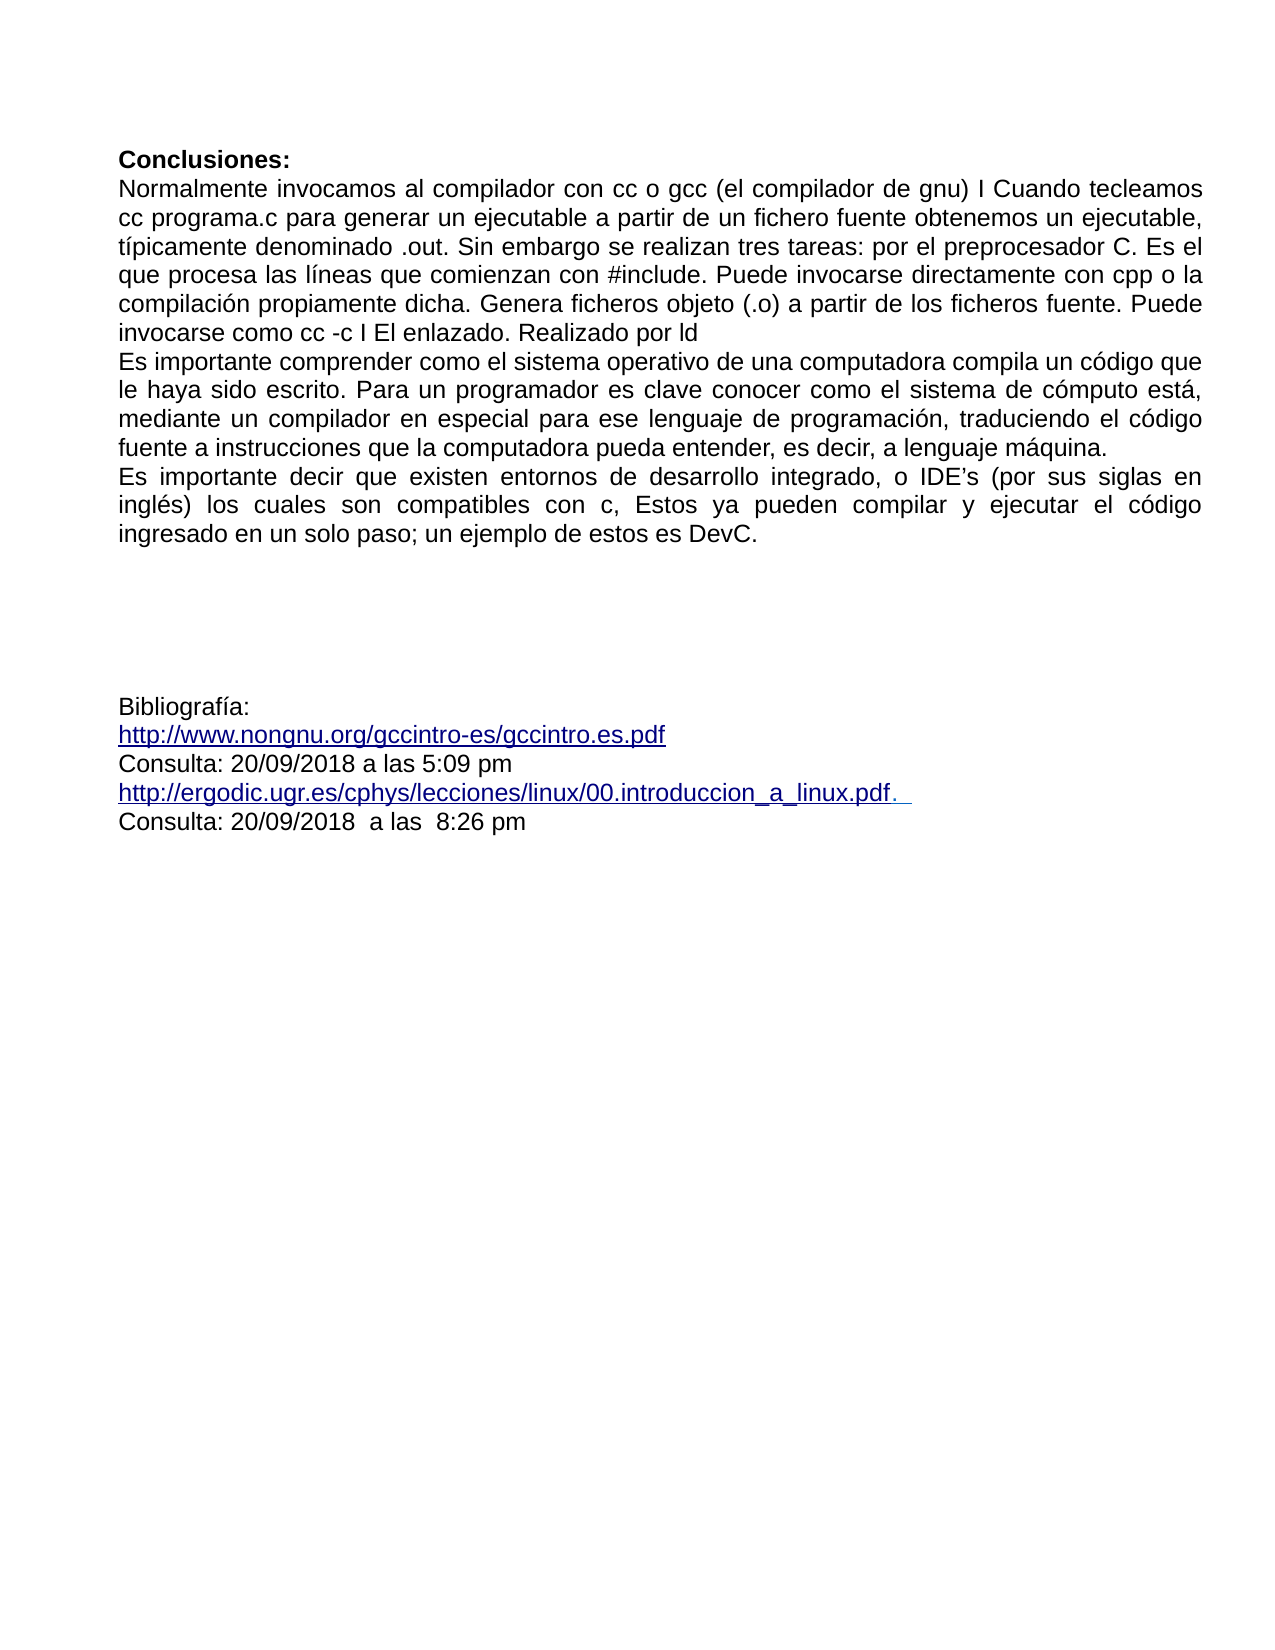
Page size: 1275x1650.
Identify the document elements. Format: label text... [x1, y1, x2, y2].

text http://ergodic.ugr.es/cphys/lecciones/linux/00.introduccion_a_linux.pdf. [118, 778, 1205, 807]
text Normalmente invocamos al compilador con cc o gcc (el compilador de gnu) I Cuando tecleamos cc programa.c para generar un ejecutable a partir de un fichero fuente obtenemos un ejecutable, típicamente denominado .out. Sin embargo se realizan tres tareas: por el preprocesador C. Es el que procesa las líneas que comienzan con #include. Puede invocarse directamente con cpp o la compilación propiamente dicha. Genera ficheros objeto (.o) a partir de los ficheros fuente. Puede invocarse como cc -c I El enlazado. Realizado por ld [118, 174, 1205, 347]
text Es importante decir que existen entornos de desarrollo integrado, o IDE’s (por sus siglas en inglés) los cuales son compatibles con c, Estos ya pueden compilar y ejecutar el código ingresado en un solo paso; un ejemplo de estos es DevC. [118, 462, 1205, 548]
text Es importante comprender como el sistema operativo de una computadora compila un código que le haya sido escrito. Para un programador es clave conocer como el sistema de cómputo está, mediante un compilador en especial para ese lenguaje de programación, traduciendo el código fuente a instrucciones que la computadora pueda entender, es decir, a lenguaje máquina. [118, 347, 1205, 462]
text Consulta: 20/09/2018 a las 5:09 pm [118, 749, 1205, 778]
text Conclusiones: [118, 145, 1205, 174]
text Bibliografía: [118, 692, 1205, 720]
text Consulta: 20/09/2018 a las 8:26 pm [118, 807, 1205, 835]
text http://www.nongnu.org/gccintro-es/gccintro.es.pdf [118, 720, 1205, 749]
